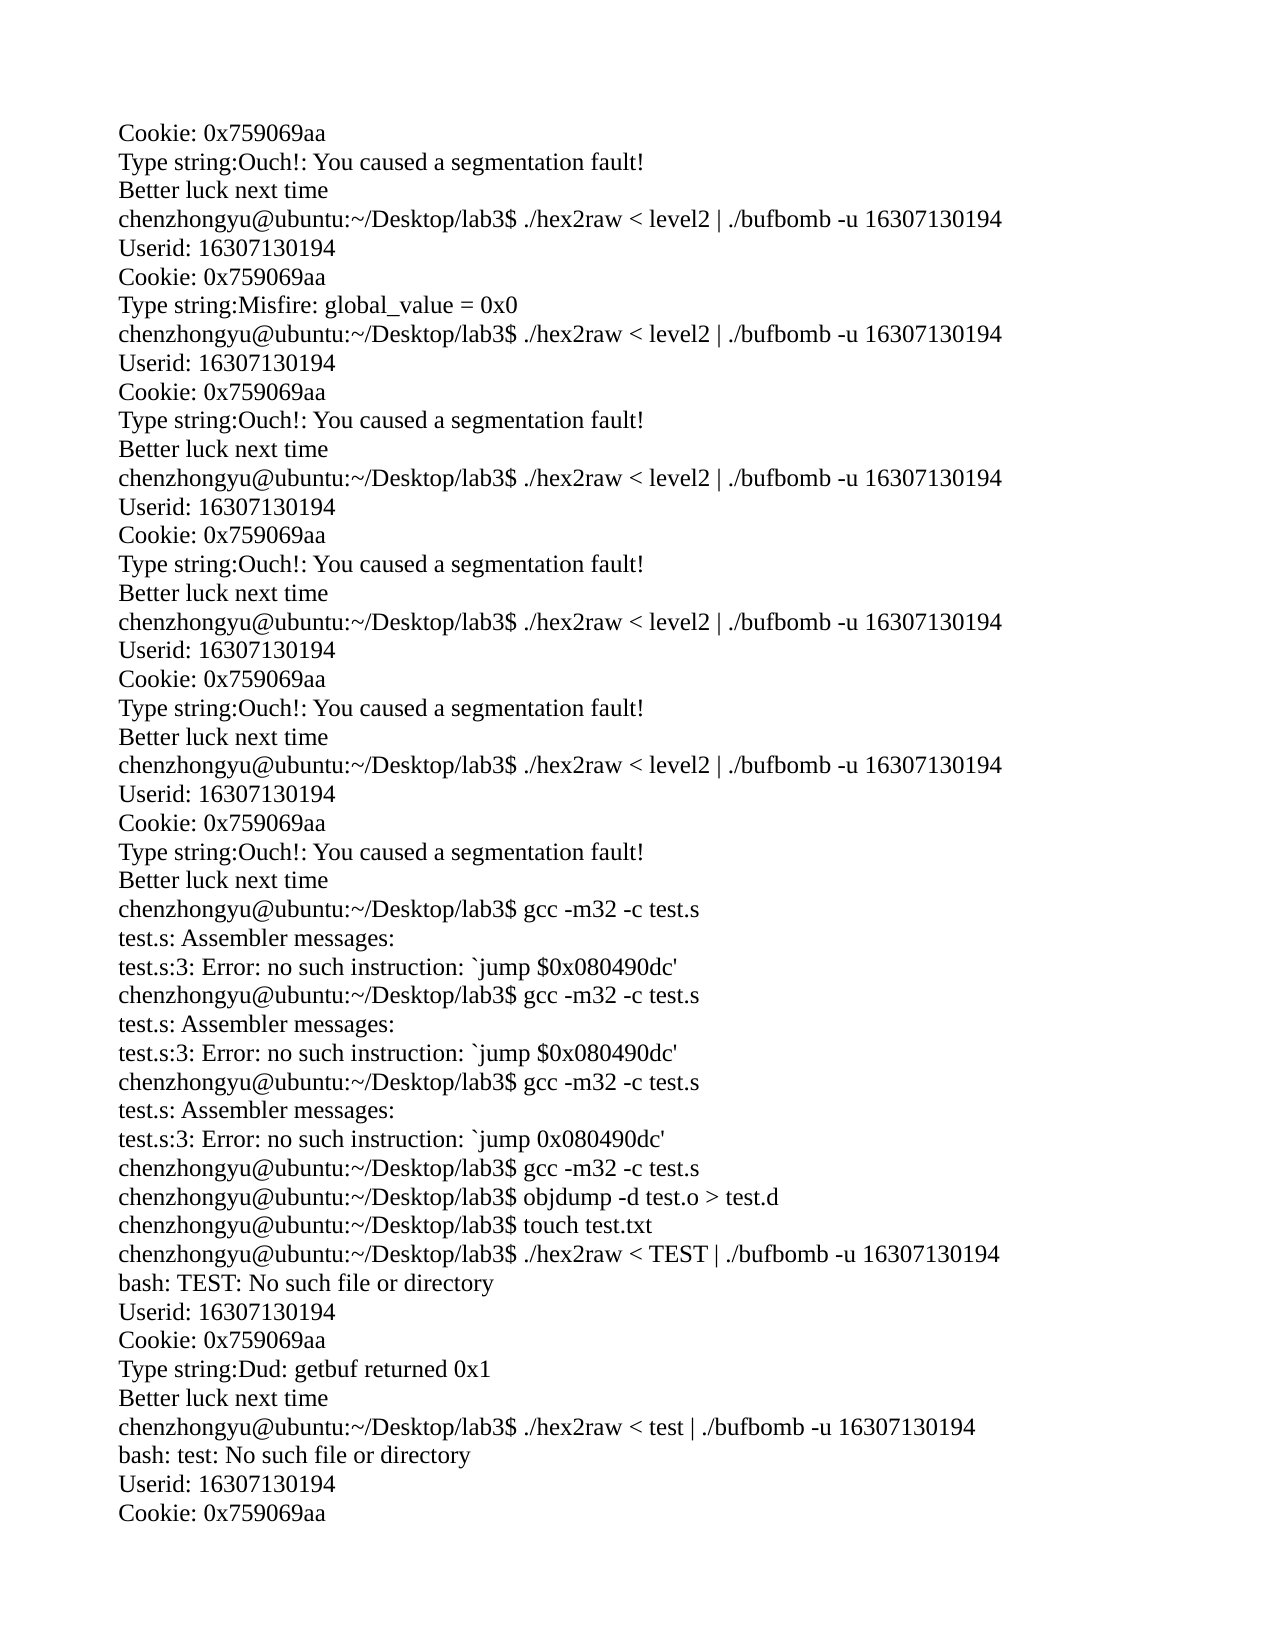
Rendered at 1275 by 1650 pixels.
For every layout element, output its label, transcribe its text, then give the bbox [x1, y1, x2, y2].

text chenzhongyu@ubuntu:~/Desktop/lab3$ objdump -d test.o > test.d [118, 1182, 1157, 1211]
text Better luck next time [118, 578, 1157, 607]
text Cookie: 0x759069aa [118, 1498, 1157, 1527]
text test.s:3: Error: no such instruction: `jump $0x080490dc' [118, 952, 1157, 981]
text Userid: 16307130194 [118, 1469, 1157, 1498]
text Type string:Ouch!: You caused a segmentation fault! [118, 406, 1157, 434]
text Better luck next time [118, 722, 1157, 751]
text bash: test: No such file or directory [118, 1441, 1157, 1469]
text Type string:Ouch!: You caused a segmentation fault! [118, 147, 1157, 176]
text Userid: 16307130194 [118, 1297, 1157, 1326]
text Better luck next time [118, 176, 1157, 204]
text Userid: 16307130194 [118, 492, 1157, 521]
text Cookie: 0x759069aa [118, 262, 1157, 291]
text Type string:Ouch!: You caused a segmentation fault! [118, 693, 1157, 722]
text chenzhongyu@ubuntu:~/Desktop/lab3$ touch test.txt [118, 1211, 1157, 1239]
text Userid: 16307130194 [118, 779, 1157, 808]
text chenzhongyu@ubuntu:~/Desktop/lab3$ ./hex2raw < level2 | ./bufbomb -u 16307130194 [118, 751, 1157, 779]
text test.s: Assembler messages: [118, 1009, 1157, 1038]
text Type string:Misfire: global_value = 0x0 [118, 291, 1157, 319]
text Type string:Ouch!: You caused a segmentation fault! [118, 837, 1157, 866]
text chenzhongyu@ubuntu:~/Desktop/lab3$ gcc -m32 -c test.s [118, 894, 1157, 923]
text Cookie: 0x759069aa [118, 1326, 1157, 1354]
text bash: TEST: No such file or directory [118, 1268, 1157, 1297]
text chenzhongyu@ubuntu:~/Desktop/lab3$ gcc -m32 -c test.s [118, 981, 1157, 1009]
text Better luck next time [118, 434, 1157, 463]
text chenzhongyu@ubuntu:~/Desktop/lab3$ ./hex2raw < level2 | ./bufbomb -u 16307130194 [118, 319, 1157, 348]
text chenzhongyu@ubuntu:~/Desktop/lab3$ ./hex2raw < level2 | ./bufbomb -u 16307130194 [118, 463, 1157, 492]
text chenzhongyu@ubuntu:~/Desktop/lab3$ ./hex2raw < test | ./bufbomb -u 16307130194 [118, 1412, 1157, 1441]
text test.s:3: Error: no such instruction: `jump $0x080490dc' [118, 1038, 1157, 1067]
text Userid: 16307130194 [118, 348, 1157, 377]
text chenzhongyu@ubuntu:~/Desktop/lab3$ ./hex2raw < TEST | ./bufbomb -u 16307130194 [118, 1239, 1157, 1268]
text chenzhongyu@ubuntu:~/Desktop/lab3$ ./hex2raw < level2 | ./bufbomb -u 16307130194 [118, 607, 1157, 636]
text Cookie: 0x759069aa [118, 118, 1157, 147]
text Userid: 16307130194 [118, 233, 1157, 262]
text Better luck next time [118, 1383, 1157, 1412]
text Type string:Ouch!: You caused a segmentation fault! [118, 549, 1157, 578]
text test.s: Assembler messages: [118, 1096, 1157, 1124]
text chenzhongyu@ubuntu:~/Desktop/lab3$ gcc -m32 -c test.s [118, 1153, 1157, 1182]
text Userid: 16307130194 [118, 636, 1157, 664]
text Type string:Dud: getbuf returned 0x1 [118, 1354, 1157, 1383]
text Cookie: 0x759069aa [118, 377, 1157, 406]
text Cookie: 0x759069aa [118, 521, 1157, 549]
text chenzhongyu@ubuntu:~/Desktop/lab3$ gcc -m32 -c test.s [118, 1067, 1157, 1096]
text Better luck next time [118, 866, 1157, 894]
text Cookie: 0x759069aa [118, 664, 1157, 693]
text test.s:3: Error: no such instruction: `jump 0x080490dc' [118, 1124, 1157, 1153]
text Cookie: 0x759069aa [118, 808, 1157, 837]
text test.s: Assembler messages: [118, 923, 1157, 952]
text chenzhongyu@ubuntu:~/Desktop/lab3$ ./hex2raw < level2 | ./bufbomb -u 16307130194 [118, 204, 1157, 233]
